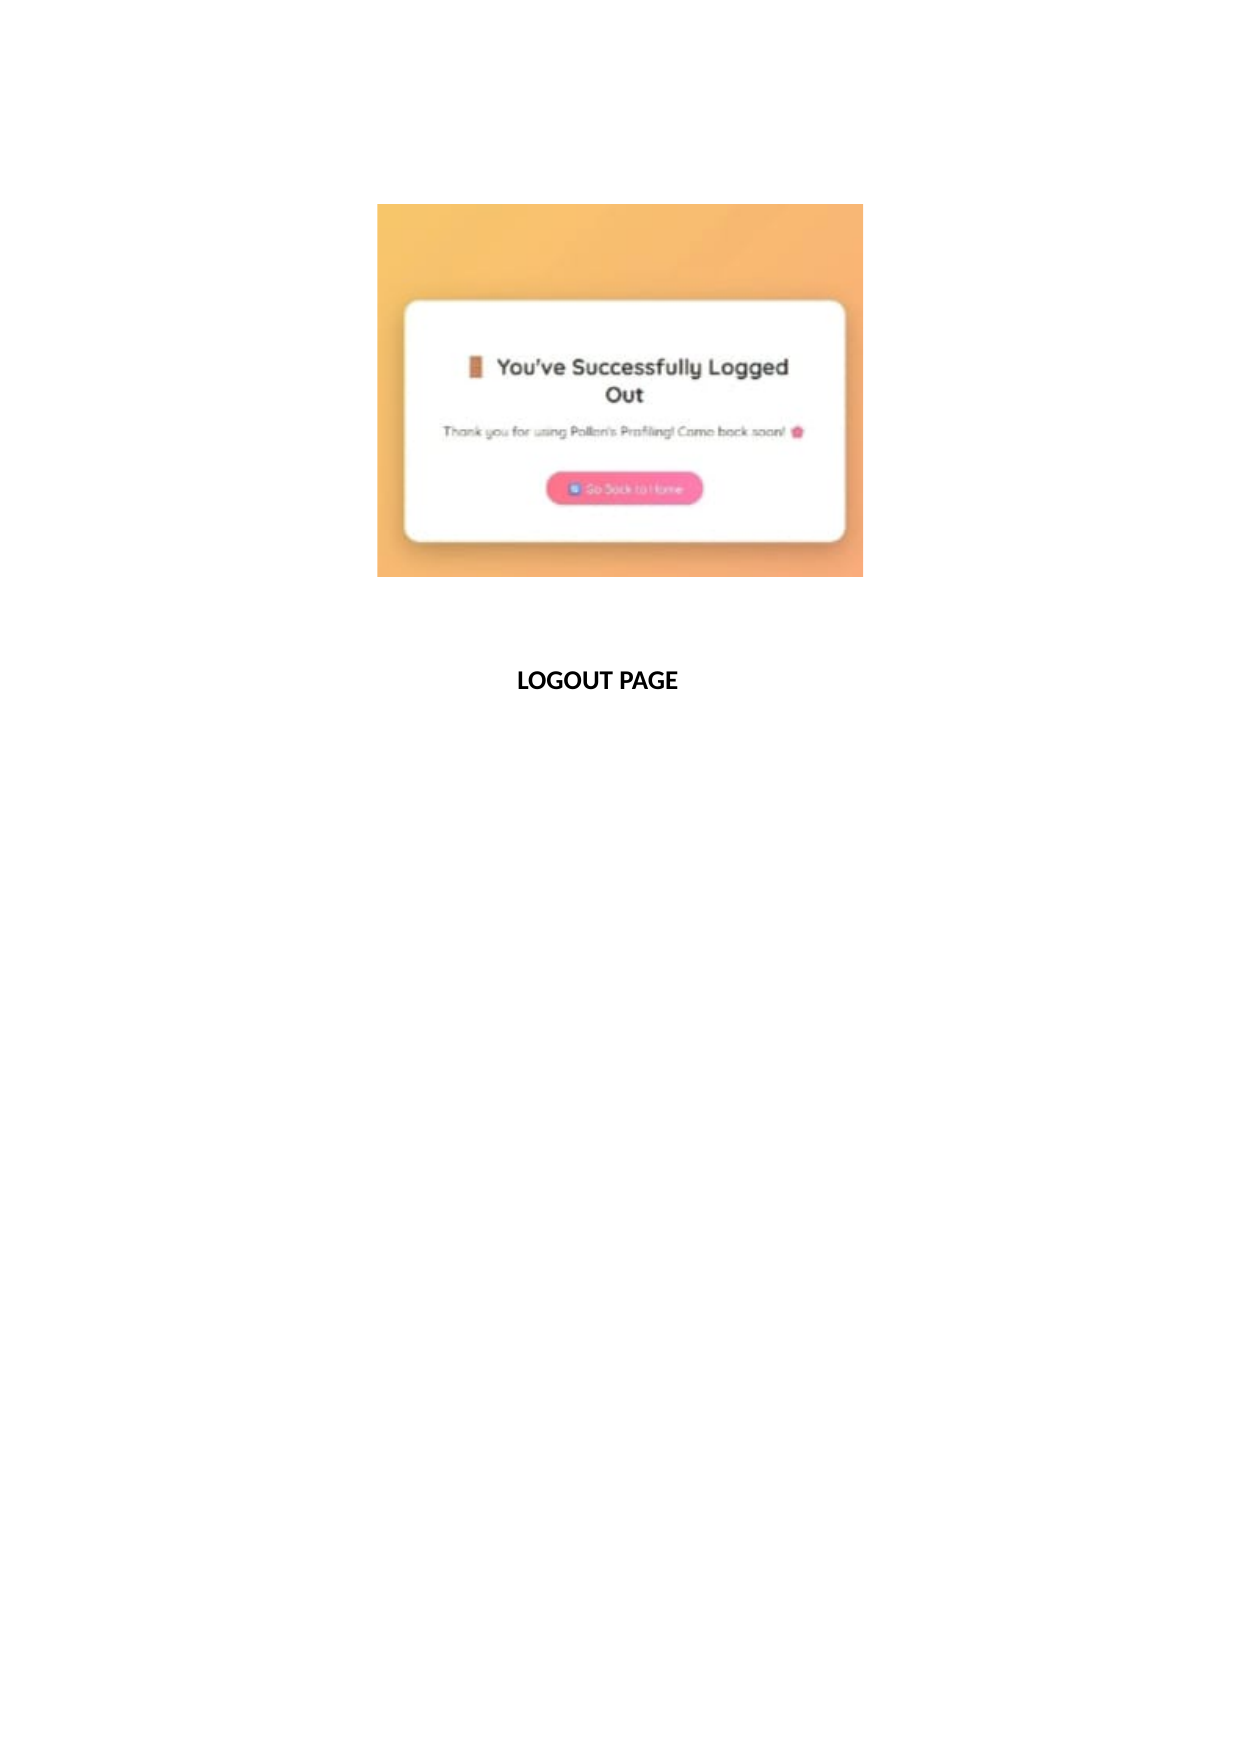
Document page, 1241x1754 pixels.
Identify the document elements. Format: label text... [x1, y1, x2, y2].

text LOGOUT PAGE [150, 663, 1090, 696]
picture [377, 204, 864, 577]
